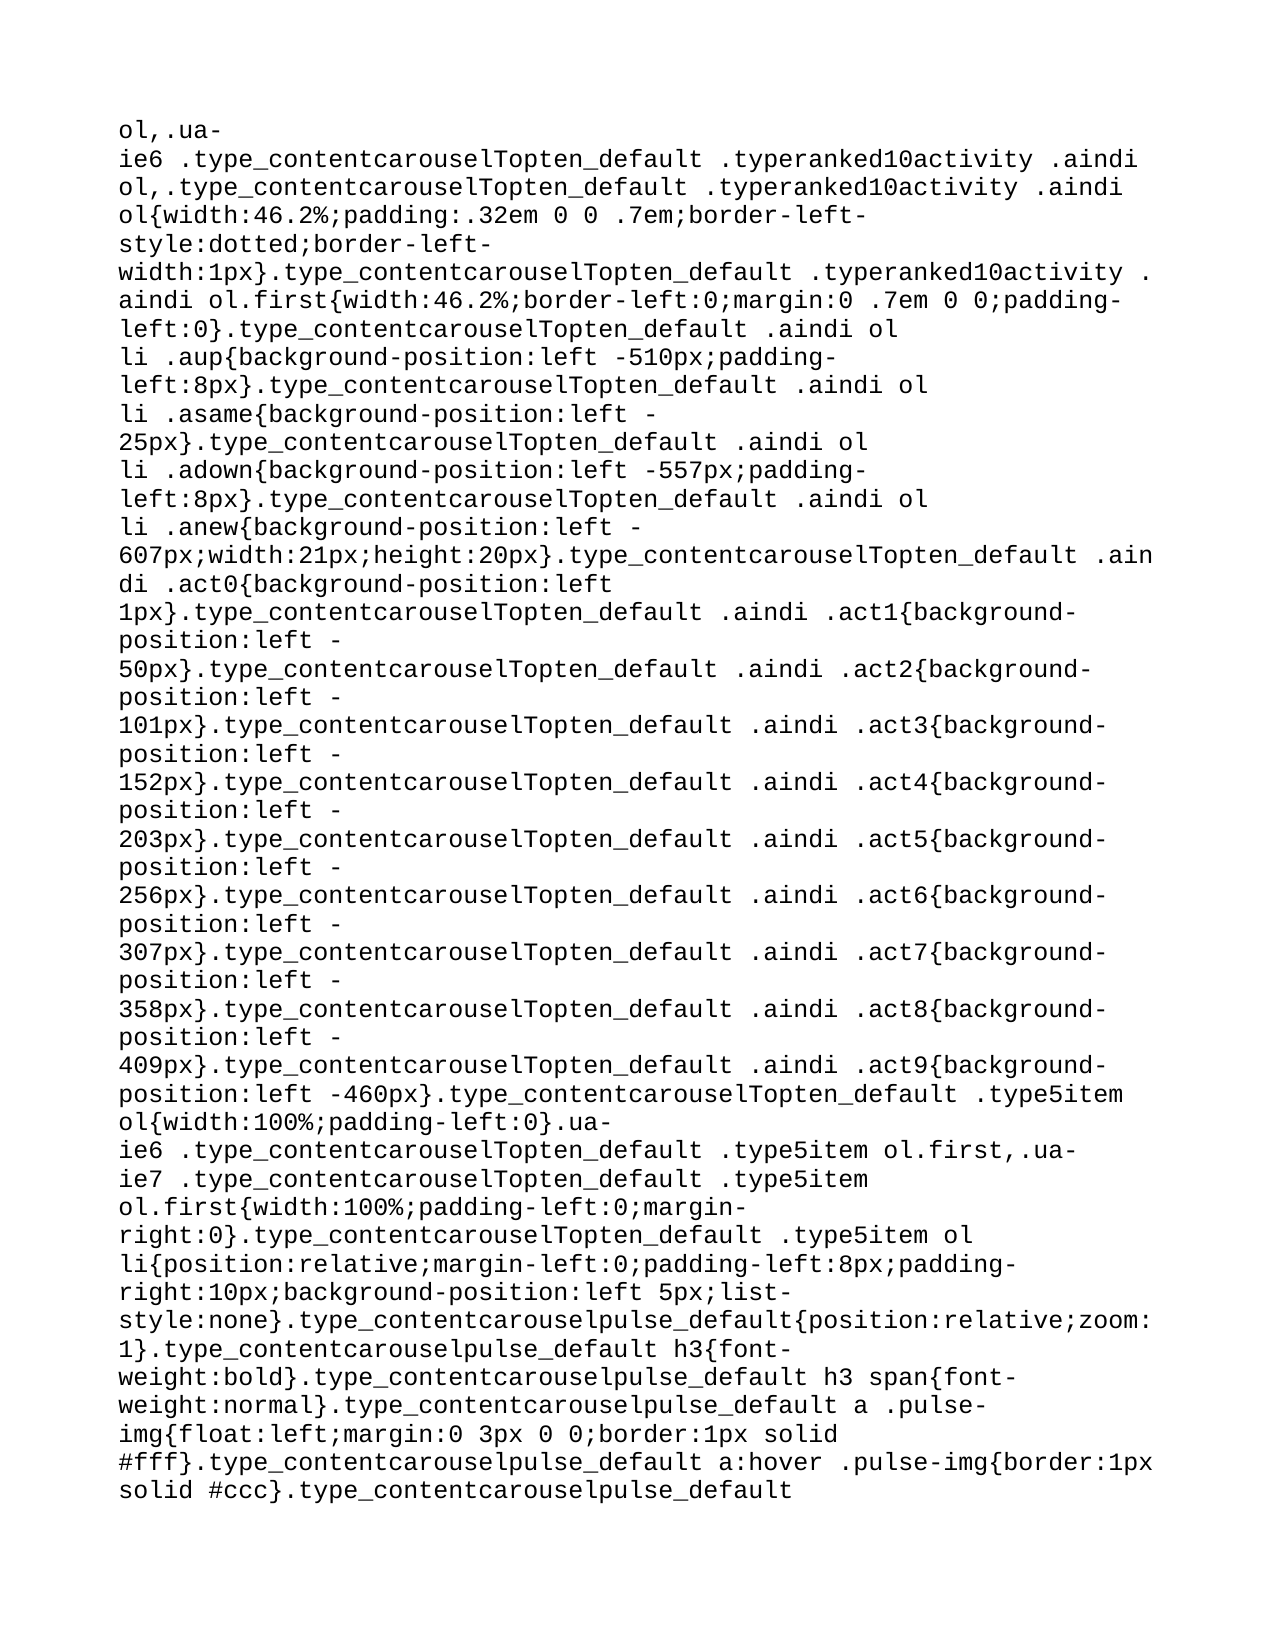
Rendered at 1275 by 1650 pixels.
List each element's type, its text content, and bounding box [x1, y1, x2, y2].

text ol,.ua-ie6 .type_contentcarouselTopten_default .typeranked10activity .aindi ol,.type_contentcarouselTopten_default .typeranked10activity .aindi ol{width:46.2%;padding:.32em 0 0 .7em;border-left-style:dotted;border-left-width:1px}.type_contentcarouselTopten_default .typeranked10activity .aindi ol.first{width:46.2%;border-left:0;margin:0 .7em 0 0;padding-left:0}.type_contentcarouselTopten_default .aindi ol li .aup{background-position:left -510px;padding-left:8px}.type_contentcarouselTopten_default .aindi ol li .asame{background-position:left -25px}.type_contentcarouselTopten_default .aindi ol li .adown{background-position:left -557px;padding-left:8px}.type_contentcarouselTopten_default .aindi ol li .anew{background-position:left -607px;width:21px;height:20px}.type_contentcarouselTopten_default .aindi .act0{background-position:left 1px}.type_contentcarouselTopten_default .aindi .act1{background-position:left -50px}.type_contentcarouselTopten_default .aindi .act2{background-position:left -101px}.type_contentcarouselTopten_default .aindi .act3{background-position:left -152px}.type_contentcarouselTopten_default .aindi .act4{background-position:left -203px}.type_contentcarouselTopten_default .aindi .act5{background-position:left -256px}.type_contentcarouselTopten_default .aindi .act6{background-position:left -307px}.type_contentcarouselTopten_default .aindi .act7{background-position:left -358px}.type_contentcarouselTopten_default .aindi .act8{background-position:left -409px}.type_contentcarouselTopten_default .aindi .act9{background-position:left -460px}.type_contentcarouselTopten_default .type5item ol{width:100%;padding-left:0}.ua-ie6 .type_contentcarouselTopten_default .type5item ol.first,.ua-ie7 .type_contentcarouselTopten_default .type5item ol.first{width:100%;padding-left:0;margin-right:0}.type_contentcarouselTopten_default .type5item ol li{position:relative;margin-left:0;padding-left:8px;padding-right:10px;background-position:left 5px;list-style:none}.type_contentcarouselpulse_default{position:relative;zoom:1}.type_contentcarouselpulse_default h3{font-weight:bold}.type_contentcarouselpulse_default h3 span{font-weight:normal}.type_contentcarouselpulse_default a .pulse-img{float:left;margin:0 3px 0 0;border:1px solid #fff}.type_contentcarouselpulse_default a:hover .pulse-img{border:1px solid #ccc}.type_contentcarouselpulse_default [118, 118, 1157, 1506]
